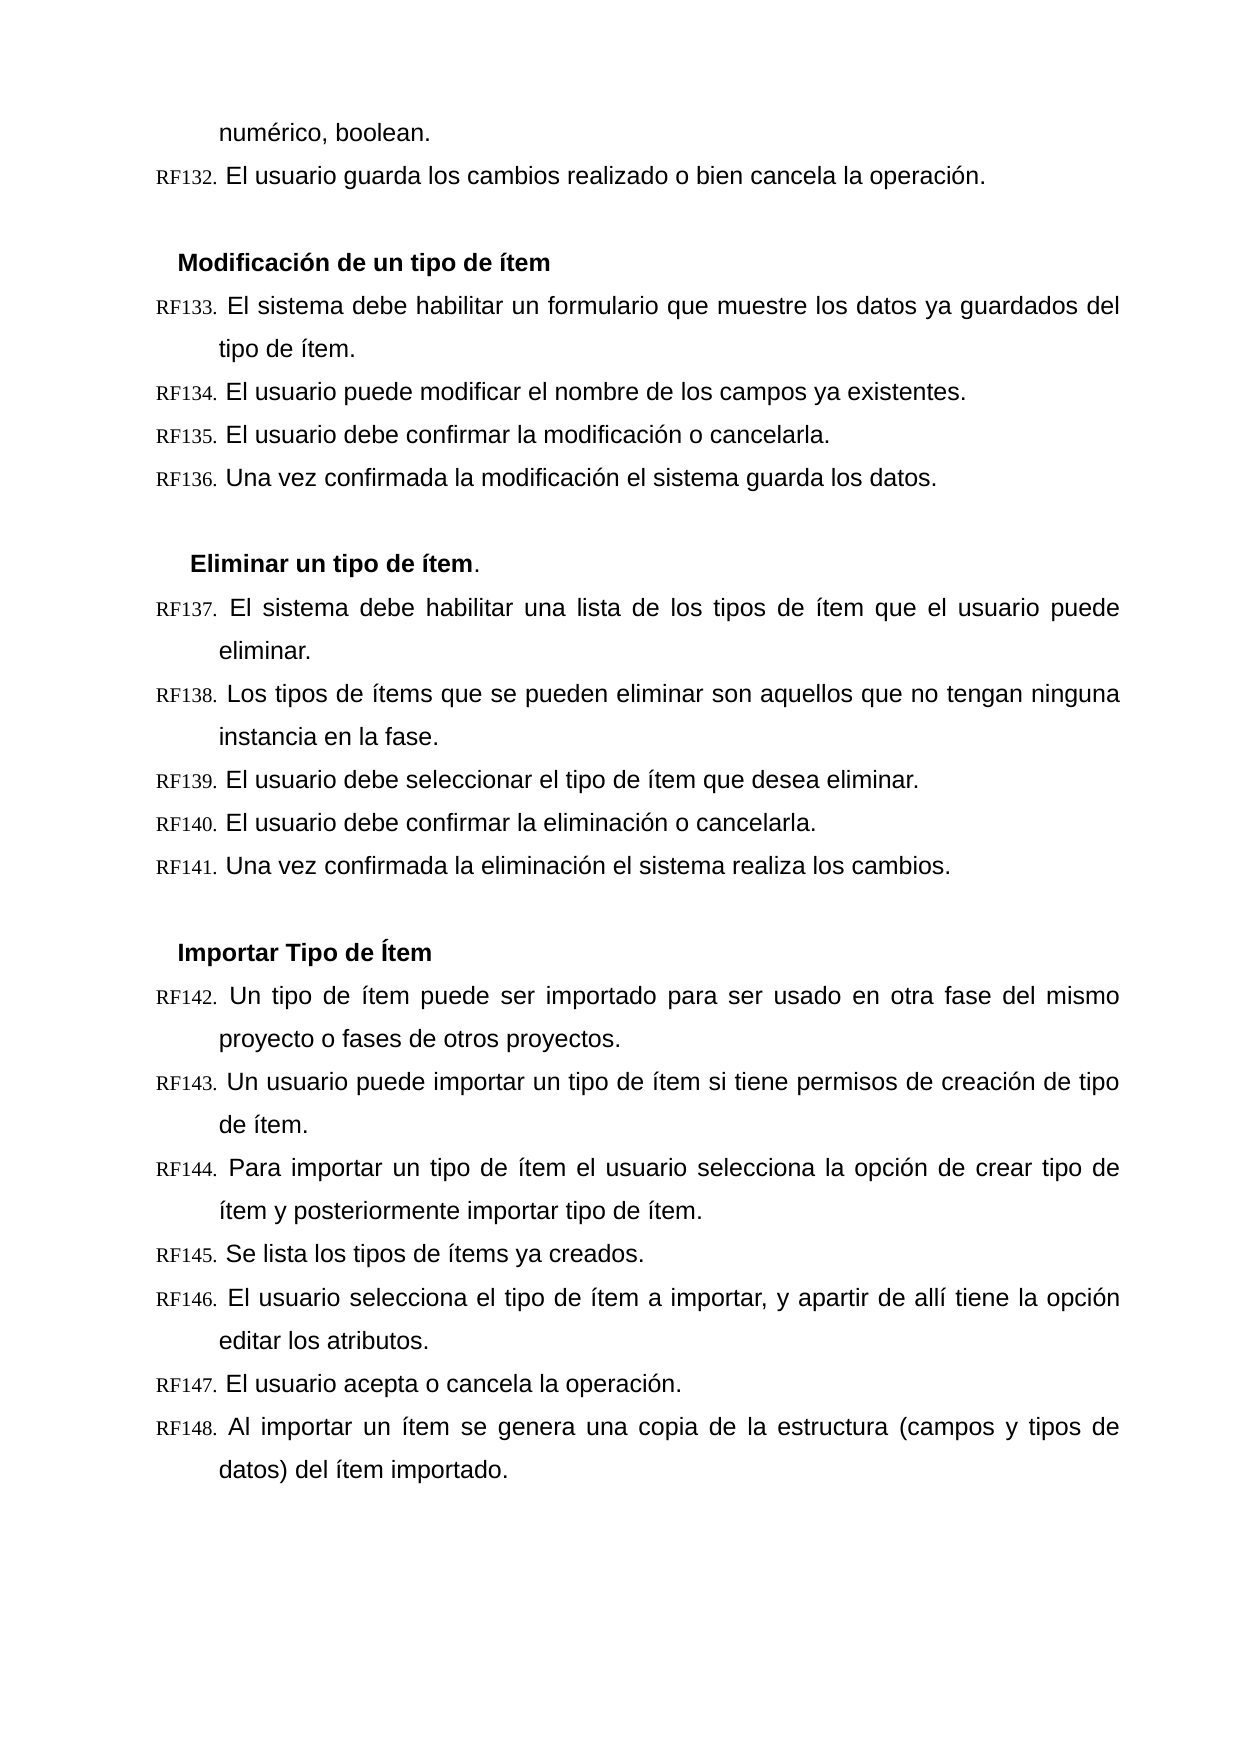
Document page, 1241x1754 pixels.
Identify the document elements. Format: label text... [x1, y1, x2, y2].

list El usuario debe confirmar la modificación o cancelarla. [156, 420, 1122, 449]
text Eliminar un tipo de ítem. [89, 549, 1122, 578]
list Un tipo de ítem puede ser importado para ser usado en otra fase del mismo proyecto o fases de otros proyectos. [156, 981, 1122, 1052]
text Modificación de un tipo de ítem [118, 247, 1122, 276]
list Una vez confirmada la modificación el sistema guarda los datos. [156, 463, 1122, 492]
list Al importar un ítem se genera una copia de la estructura (campos y tipos de datos) del ítem importado. [156, 1412, 1122, 1484]
list El usuario debe seleccionar el tipo de ítem que desea eliminar. [156, 765, 1122, 794]
list El sistema debe habilitar un formulario que muestre los datos ya guardados del tipo de ítem. [156, 291, 1122, 362]
text Importar Tipo de Ítem [118, 937, 1122, 966]
list El usuario acepta o cancela la operación. [156, 1369, 1122, 1397]
list Se lista los tipos de ítems ya creados. [156, 1239, 1122, 1268]
list Un usuario puede importar un tipo de ítem si tiene permisos de creación de tipo de ítem. [156, 1067, 1122, 1139]
list El usuario debe confirmar la eliminación o cancelarla. [156, 808, 1122, 837]
list Para importar un tipo de ítem el usuario selecciona la opción de crear tipo de ítem y posteriormente importar tipo de ítem. [156, 1153, 1122, 1225]
list Los tipos de ítems que se pueden eliminar son aquellos que no tengan ninguna instancia en la fase. [156, 679, 1122, 751]
list El usuario selecciona el tipo de ítem a importar, y apartir de allí tiene la opción editar los atributos. [156, 1282, 1122, 1354]
list numérico, boolean. [156, 118, 1122, 147]
list Una vez confirmada la eliminación el sistema realiza los cambios. [156, 851, 1122, 880]
list El usuario guarda los cambios realizado o bien cancela la operación. [156, 161, 1122, 190]
list El usuario puede modificar el nombre de los campos ya existentes. [156, 377, 1122, 406]
list El sistema debe habilitar una lista de los tipos de ítem que el usuario puede eliminar. [156, 592, 1122, 664]
